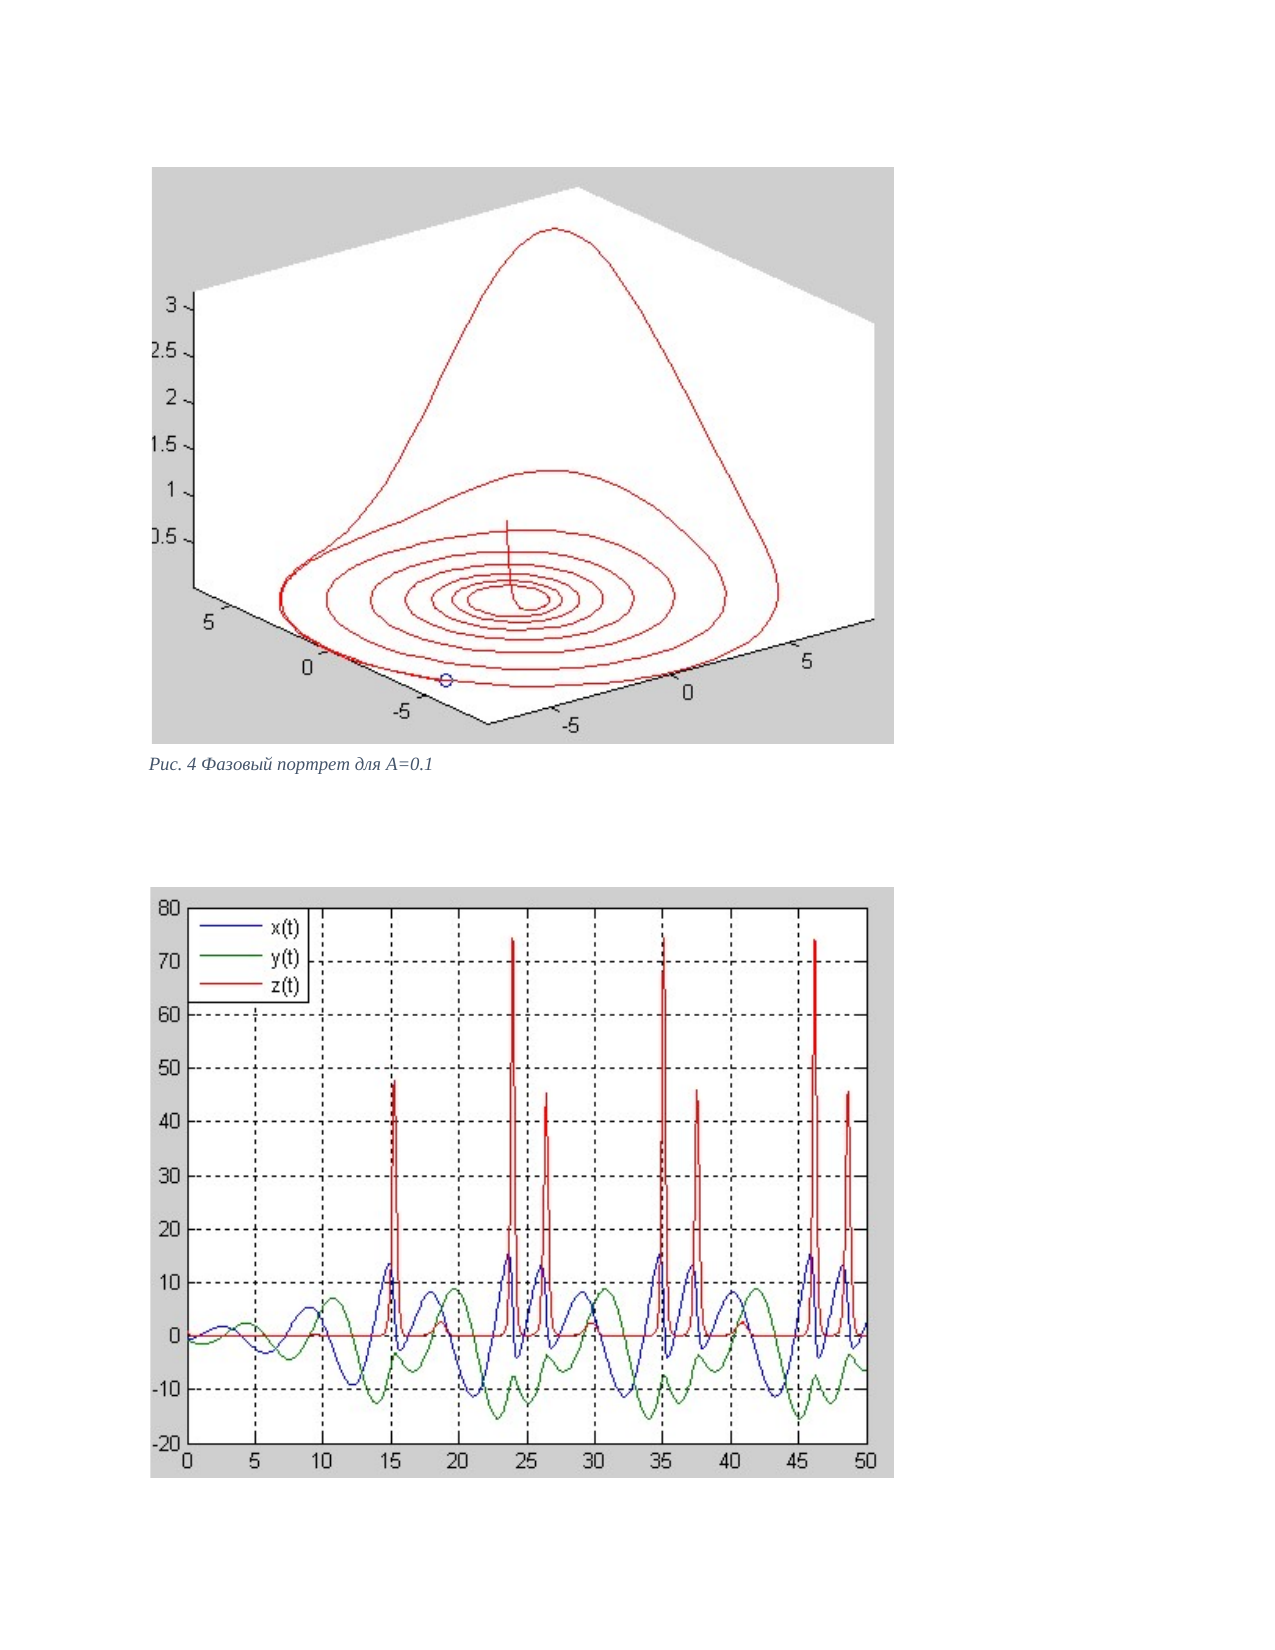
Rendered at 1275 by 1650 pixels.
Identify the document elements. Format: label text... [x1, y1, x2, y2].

text Рис. 4 Фазовый портрет для A=0.1 [148, 753, 1129, 775]
